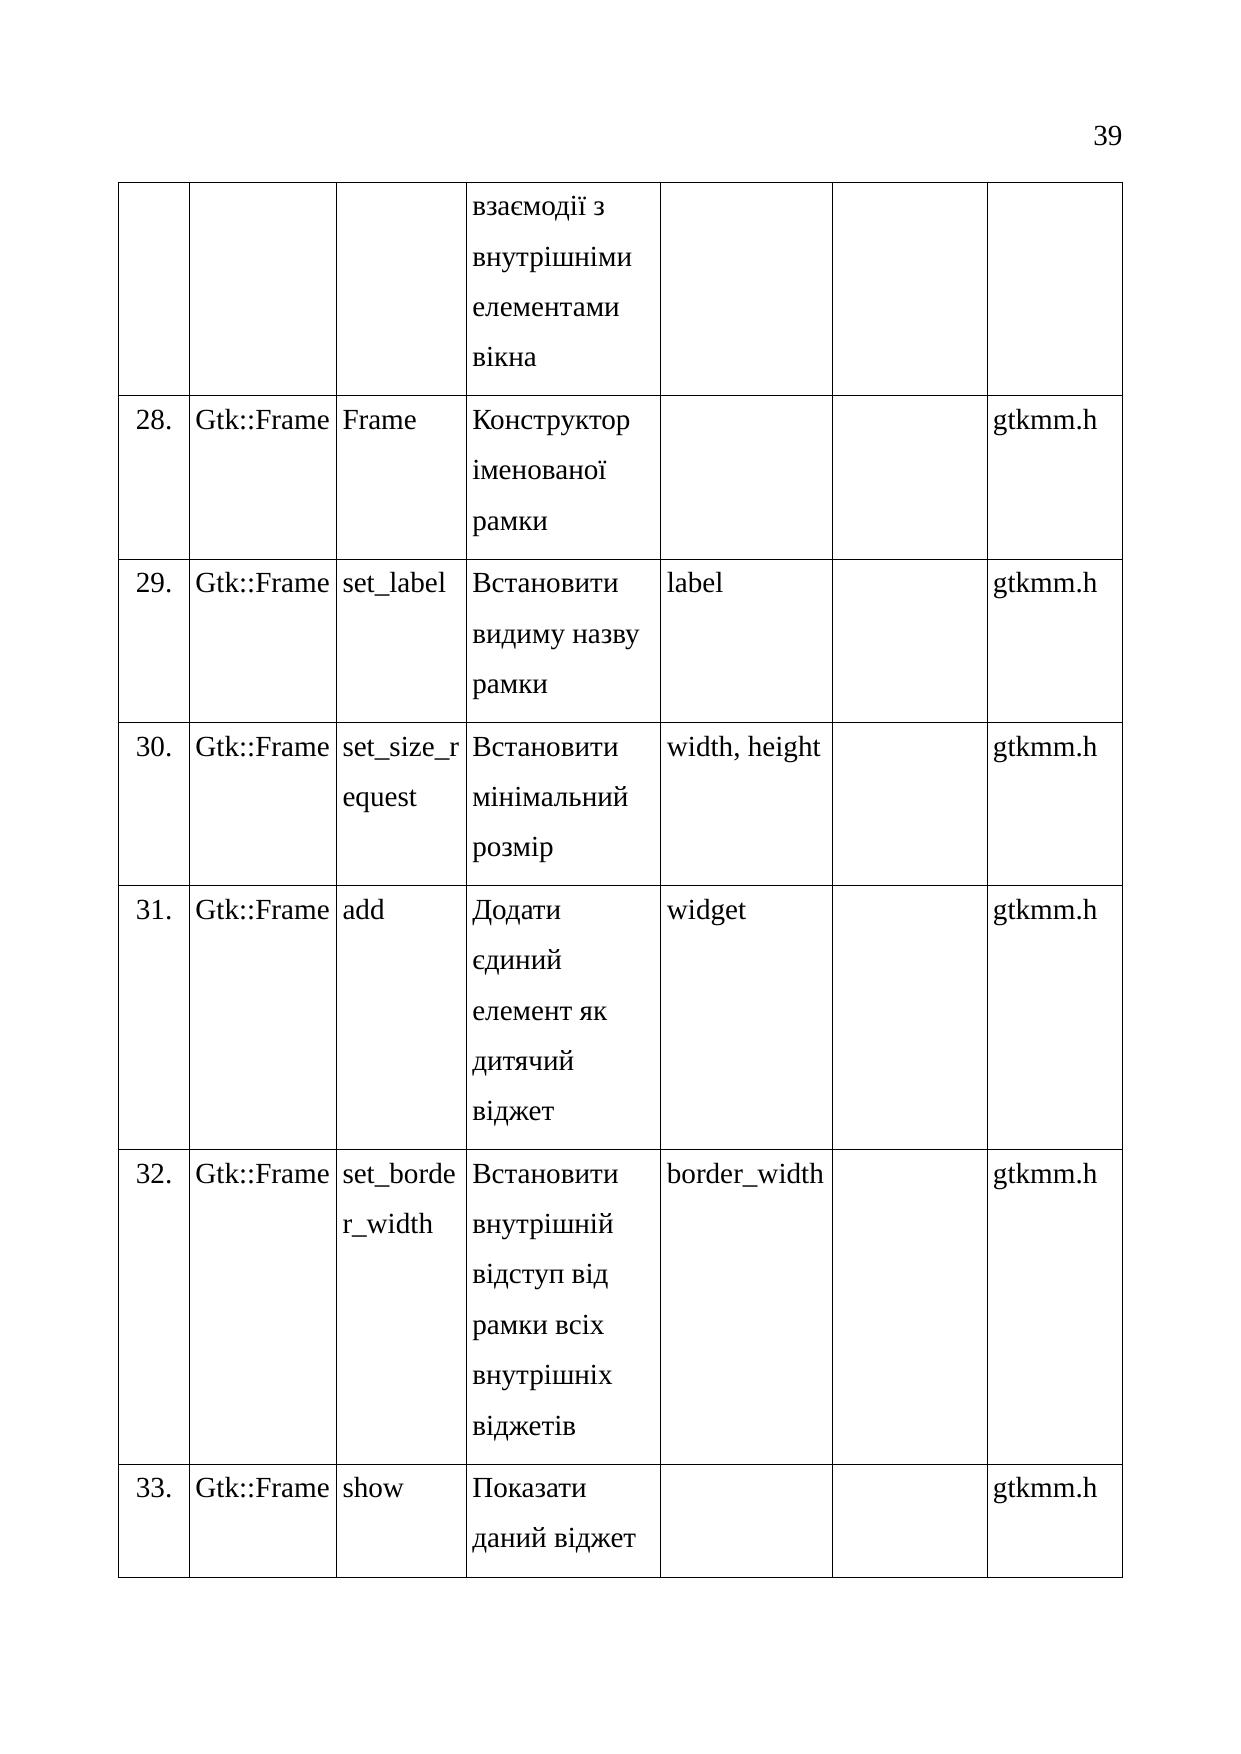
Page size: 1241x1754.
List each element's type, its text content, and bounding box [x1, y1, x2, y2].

table_cell set_size_request [337, 723, 466, 885]
table_cell set_label [337, 560, 466, 722]
table_cell 28. [119, 396, 189, 559]
table_cell gtkmm.h [988, 1150, 1122, 1463]
table_cell 31. [119, 886, 189, 1149]
table_cell Gtk::Frame [190, 1150, 336, 1463]
table_cell border_width [661, 1150, 832, 1463]
table_cell [833, 396, 987, 559]
table_cell gtkmm.h [988, 560, 1122, 722]
table_cell gtkmm.h [988, 396, 1122, 559]
table_cell взаємодії з внутрішніми елементами вікна [467, 183, 660, 395]
table_cell gtkmm.h [988, 886, 1122, 1149]
table_cell widget [661, 886, 832, 1149]
table_cell show [337, 1465, 466, 1577]
table_cell [833, 886, 987, 1149]
table_cell [833, 723, 987, 885]
table_cell Додати єдиний елемент як дитячий віджет [467, 886, 660, 1149]
table_cell [190, 183, 336, 395]
table_cell add [337, 886, 466, 1149]
table_cell 30. [119, 723, 189, 885]
table_cell [833, 1465, 987, 1577]
table_cell gtkmm.h [988, 1465, 1122, 1577]
table_cell [833, 1150, 987, 1463]
table_cell Gtk::Frame [190, 396, 336, 559]
table_cell Показати даний віджет [467, 1465, 660, 1577]
table_cell Встановити внутрішній відступ від рамки всіх внутрішніх віджетів [467, 1150, 660, 1463]
table_cell width, height [661, 723, 832, 885]
table_cell [119, 183, 189, 395]
table_cell label [661, 560, 832, 722]
table_cell set_border_width [337, 1150, 466, 1463]
table_cell gtkmm.h [988, 723, 1122, 885]
table_cell [661, 183, 832, 395]
table_cell [661, 396, 832, 559]
table_cell Frame [337, 396, 466, 559]
table_cell 32. [119, 1150, 189, 1463]
table_cell Конструктор іменованої рамки [467, 396, 660, 559]
table_cell [988, 183, 1122, 395]
table_cell Gtk::Frame [190, 1465, 336, 1577]
table_cell Gtk::Frame [190, 886, 336, 1149]
table_cell Gtk::Frame [190, 723, 336, 885]
table_cell Встановити видиму назву рамки [467, 560, 660, 722]
table_cell [833, 183, 987, 395]
table_cell 33. [119, 1465, 189, 1577]
table_cell Встановити мінімальний розмір [467, 723, 660, 885]
table_cell [337, 183, 466, 395]
table_cell [661, 1465, 832, 1577]
table_cell Gtk::Frame [190, 560, 336, 722]
table_cell 29. [119, 560, 189, 722]
table_cell [833, 560, 987, 722]
